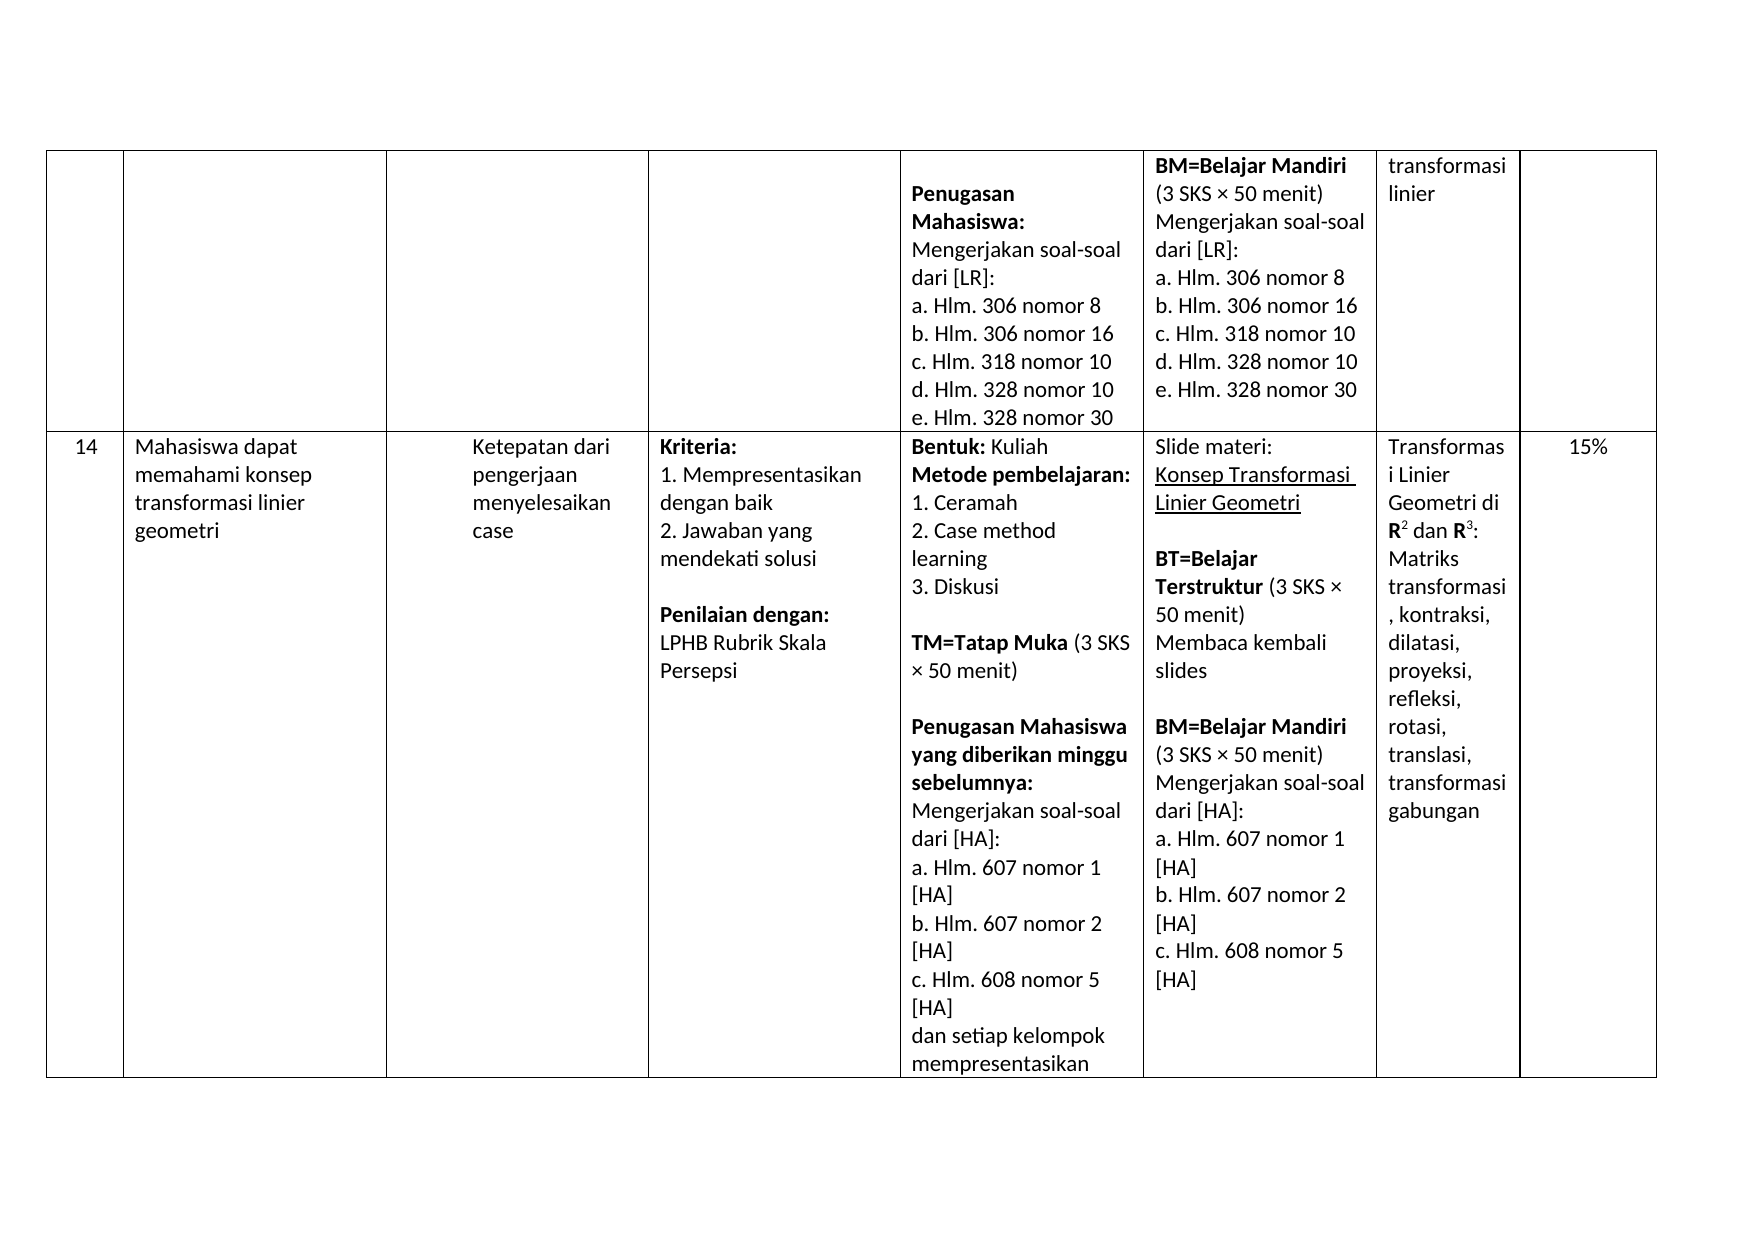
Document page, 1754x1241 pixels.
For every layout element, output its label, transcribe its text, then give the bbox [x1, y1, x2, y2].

table_cell Transformasi Linier Geometri di R2 dan R3: Matriks transformasi, kontraksi, dilatasi, proyeksi, refleksi, rotasi, translasi, transformasi gabungan [1377, 432, 1519, 1077]
table_cell transformasi linier [1377, 151, 1519, 431]
table_cell Ketepatan dari pengerjaan menyelesaikan case [387, 432, 648, 1077]
table_cell [649, 151, 900, 431]
table_cell Kriteria: 1. Mempresentasikan dengan baik 2. Jawaban yang mendekati solusi Penilaian dengan: LPHB Rubrik Skala Persepsi [649, 432, 900, 1077]
table_cell Penugasan Mahasiswa: Mengerjakan soal-soal dari [LR]: a. Hlm. 306 nomor 8 b. Hlm. 306 nomor 16 c. Hlm. 318 nomor 10 d. Hlm. 328 nomor 10 e. Hlm. 328 nomor 30 [901, 151, 1143, 431]
table_cell Mahasiswa dapat memahami konsep transformasi linier geometri [124, 432, 386, 1077]
table_cell 15% [1521, 432, 1656, 1077]
table_cell Bentuk: Kuliah Metode pembelajaran: 1. Ceramah 2. Case method learning 3. Diskusi TM=Tatap Muka (3 SKS × 50 menit) Penugasan Mahasiswa yang diberikan minggu sebelumnya: Mengerjakan soal-soal dari [HA]: a. Hlm. 607 nomor 1 [HA] b. Hlm. 607 nomor 2 [HA] c. Hlm. 608 nomor 5 [HA] dan setiap kelompok mempresentasikan [901, 432, 1143, 1077]
table_cell 14 [47, 432, 123, 1077]
table_cell BM=Belajar Mandiri (3 SKS × 50 menit) Mengerjakan soal-soal dari [LR]: a. Hlm. 306 nomor 8 b. Hlm. 306 nomor 16 c. Hlm. 318 nomor 10 d. Hlm. 328 nomor 10 e. Hlm. 328 nomor 30 [1144, 151, 1376, 431]
table_cell - [1521, 151, 1656, 431]
table_cell [124, 151, 386, 431]
table_cell [47, 151, 123, 431]
table_cell Slide materi: Konsep Transformasi Linier Geometri BT=Belajar Terstruktur (3 SKS × 50 menit) Membaca kembali slides BM=Belajar Mandiri (3 SKS × 50 menit) Mengerjakan soal-soal dari [HA]: a. Hlm. 607 nomor 1 [HA] b. Hlm. 607 nomor 2 [HA] c. Hlm. 608 nomor 5 [HA] [1144, 432, 1376, 1077]
table_cell [387, 151, 648, 431]
